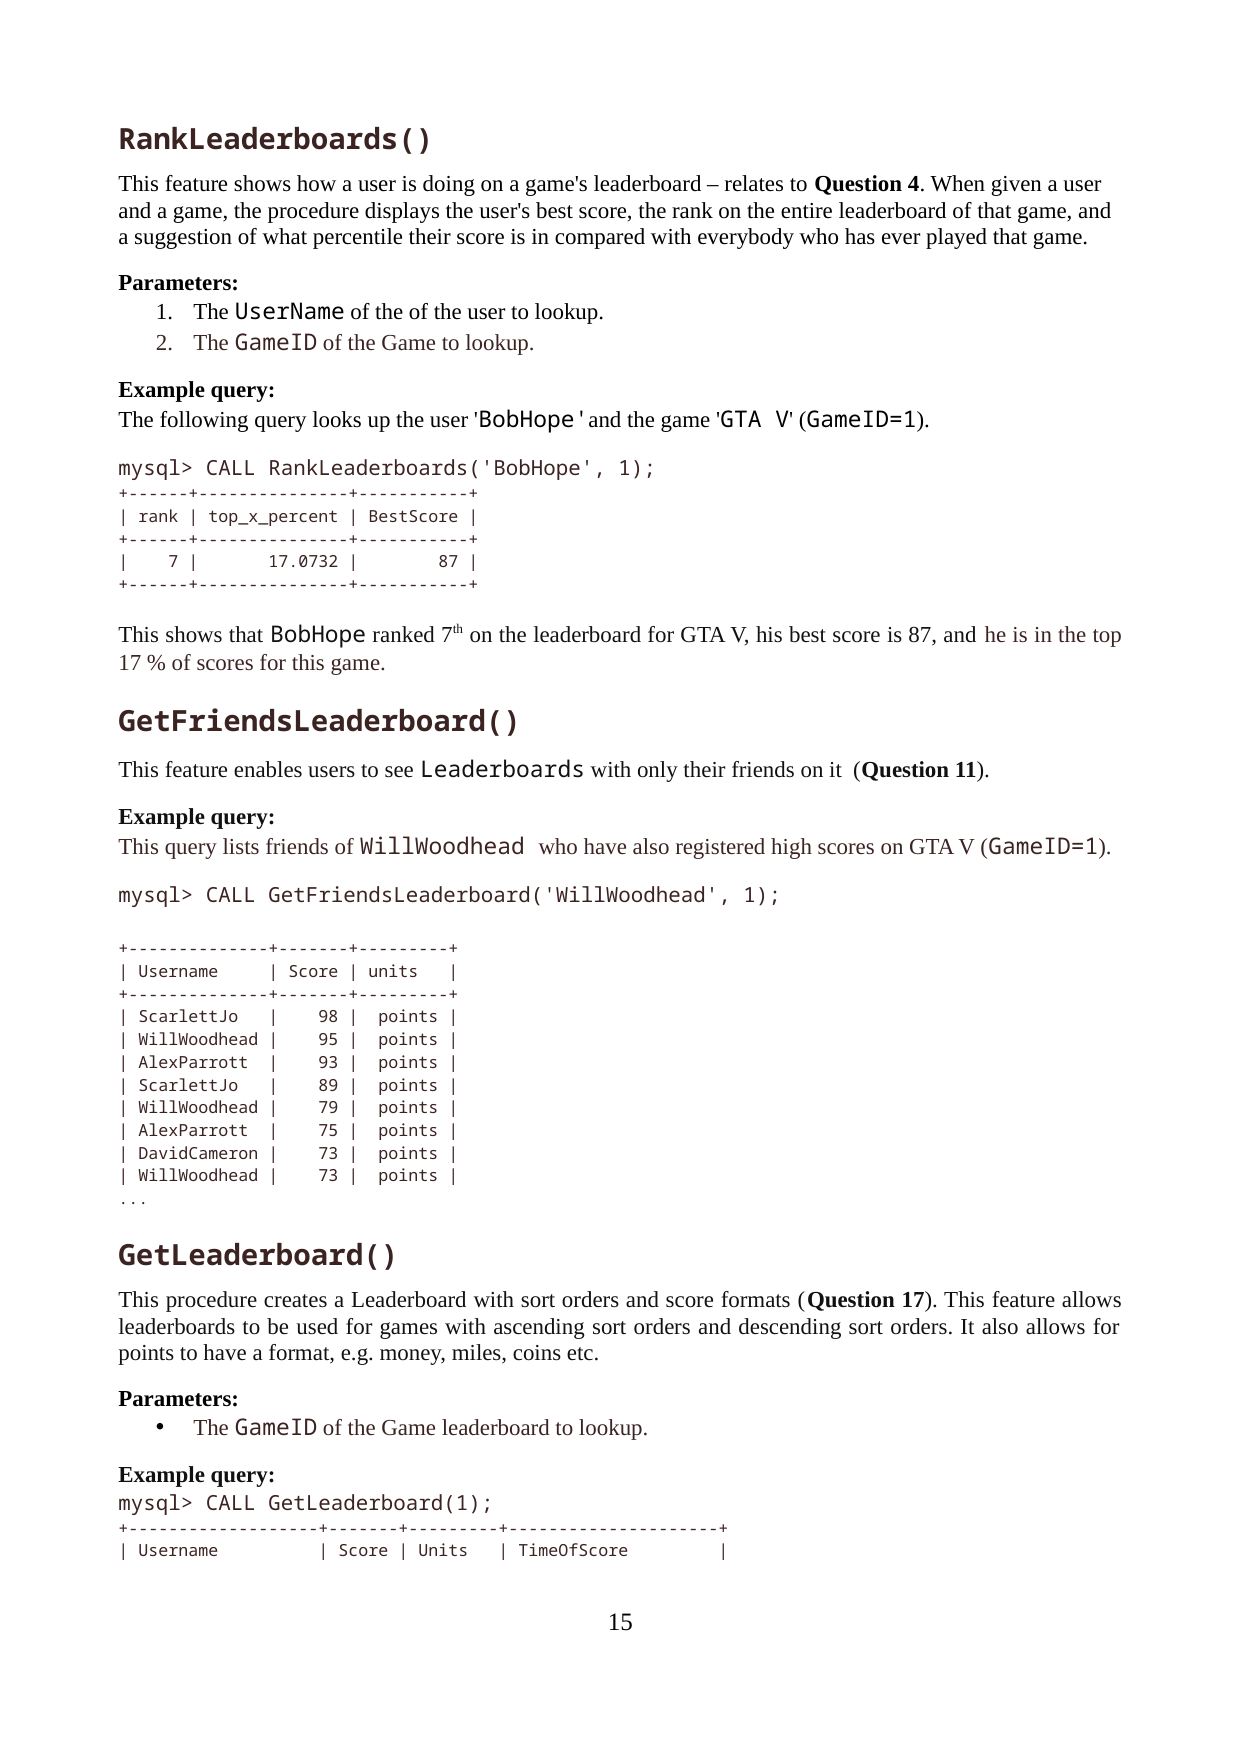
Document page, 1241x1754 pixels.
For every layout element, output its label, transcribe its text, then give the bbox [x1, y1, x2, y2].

text Parameters: [118, 1385, 1122, 1411]
text | ScarlettJo | 98 | points | [118, 1005, 1122, 1028]
text Parameters: [118, 268, 1122, 295]
text mysql> CALL GetFriendsLeaderboard('WillWoodhead', 1); [118, 880, 1122, 908]
subtitle GetLeaderboard() [118, 1234, 1122, 1274]
text Example query: [118, 803, 1122, 829]
text +------+---------------+-----------+ [118, 527, 1122, 550]
subtitle GetFriendsLeaderboard() [118, 701, 1122, 740]
text +------+---------------+-----------+ [118, 482, 1122, 504]
text | WillWoodhead | 73 | points | [118, 1164, 1122, 1187]
text This procedure creates a Leaderboard with sort orders and score formats (Question 17). This feature allows leaderboards to be used for games with ascending sort orders and descending sort orders. It also allows for points to have a format, e.g. money, miles, coins etc. [118, 1287, 1122, 1366]
text | rank | top_x_percent | BestScore | [118, 504, 1122, 527]
text mysql> CALL RankLeaderboards('BobHope', 1); [118, 453, 1122, 482]
text +--------------+-------+---------+ [118, 982, 1122, 1005]
list The GameID of the Game leaderboard to lookup. [156, 1411, 1122, 1442]
text | 7 | 17.0732 | 87 | [118, 550, 1122, 573]
text | WillWoodhead | 95 | points | [118, 1028, 1122, 1050]
text This shows that BobHope ranked 7th on the leaderboard for GTA V, his best score is 87, and he is in the top 17 % of scores for this game. [118, 618, 1122, 676]
list The UserName of the of the user to lookup. [156, 295, 1122, 326]
text This feature shows how a user is doing on a game's leaderboard – relates to Question 4. When given a user and a game, the procedure displays the user's best score, the rank on the entire leaderboard of that game, and a suggestion of what percentile their score is in compared with everybody who has ever played that game. [118, 170, 1122, 249]
text | Username | Score | Units | TimeOfScore | [118, 1539, 1122, 1562]
text This feature enables users to see Leaderboards with only their friends on it (Question 11). [118, 753, 1122, 784]
text This query lists friends of WillWoodhead who have also registered high scores on GTA V (GameID=1). [118, 829, 1122, 861]
text | Username | Score | units | [118, 959, 1122, 982]
text +--------------+-------+---------+ [118, 937, 1122, 959]
list The GameID of the Game to lookup. [156, 326, 1122, 357]
text +-------------------+-------+---------+---------------------+ [118, 1516, 1122, 1539]
text | ScarlettJo | 89 | points | [118, 1073, 1122, 1096]
text ... [118, 1187, 1122, 1209]
text | AlexParrott | 93 | points | [118, 1050, 1122, 1073]
text | WillWoodhead | 79 | points | [118, 1096, 1122, 1118]
text +------+---------------+-----------+ [118, 573, 1122, 595]
text mysql> CALL GetLeaderboard(1); [118, 1488, 1122, 1516]
subtitle RankLeaderboards() [118, 118, 1122, 158]
text The following query looks up the user 'BobHope'and the game 'GTA V' (GameID=1). [118, 403, 1122, 434]
text Example query: [118, 377, 1122, 403]
text | DavidCameron | 73 | points | [118, 1141, 1122, 1164]
text | AlexParrott | 75 | points | [118, 1118, 1122, 1141]
text Example query: [118, 1462, 1122, 1488]
